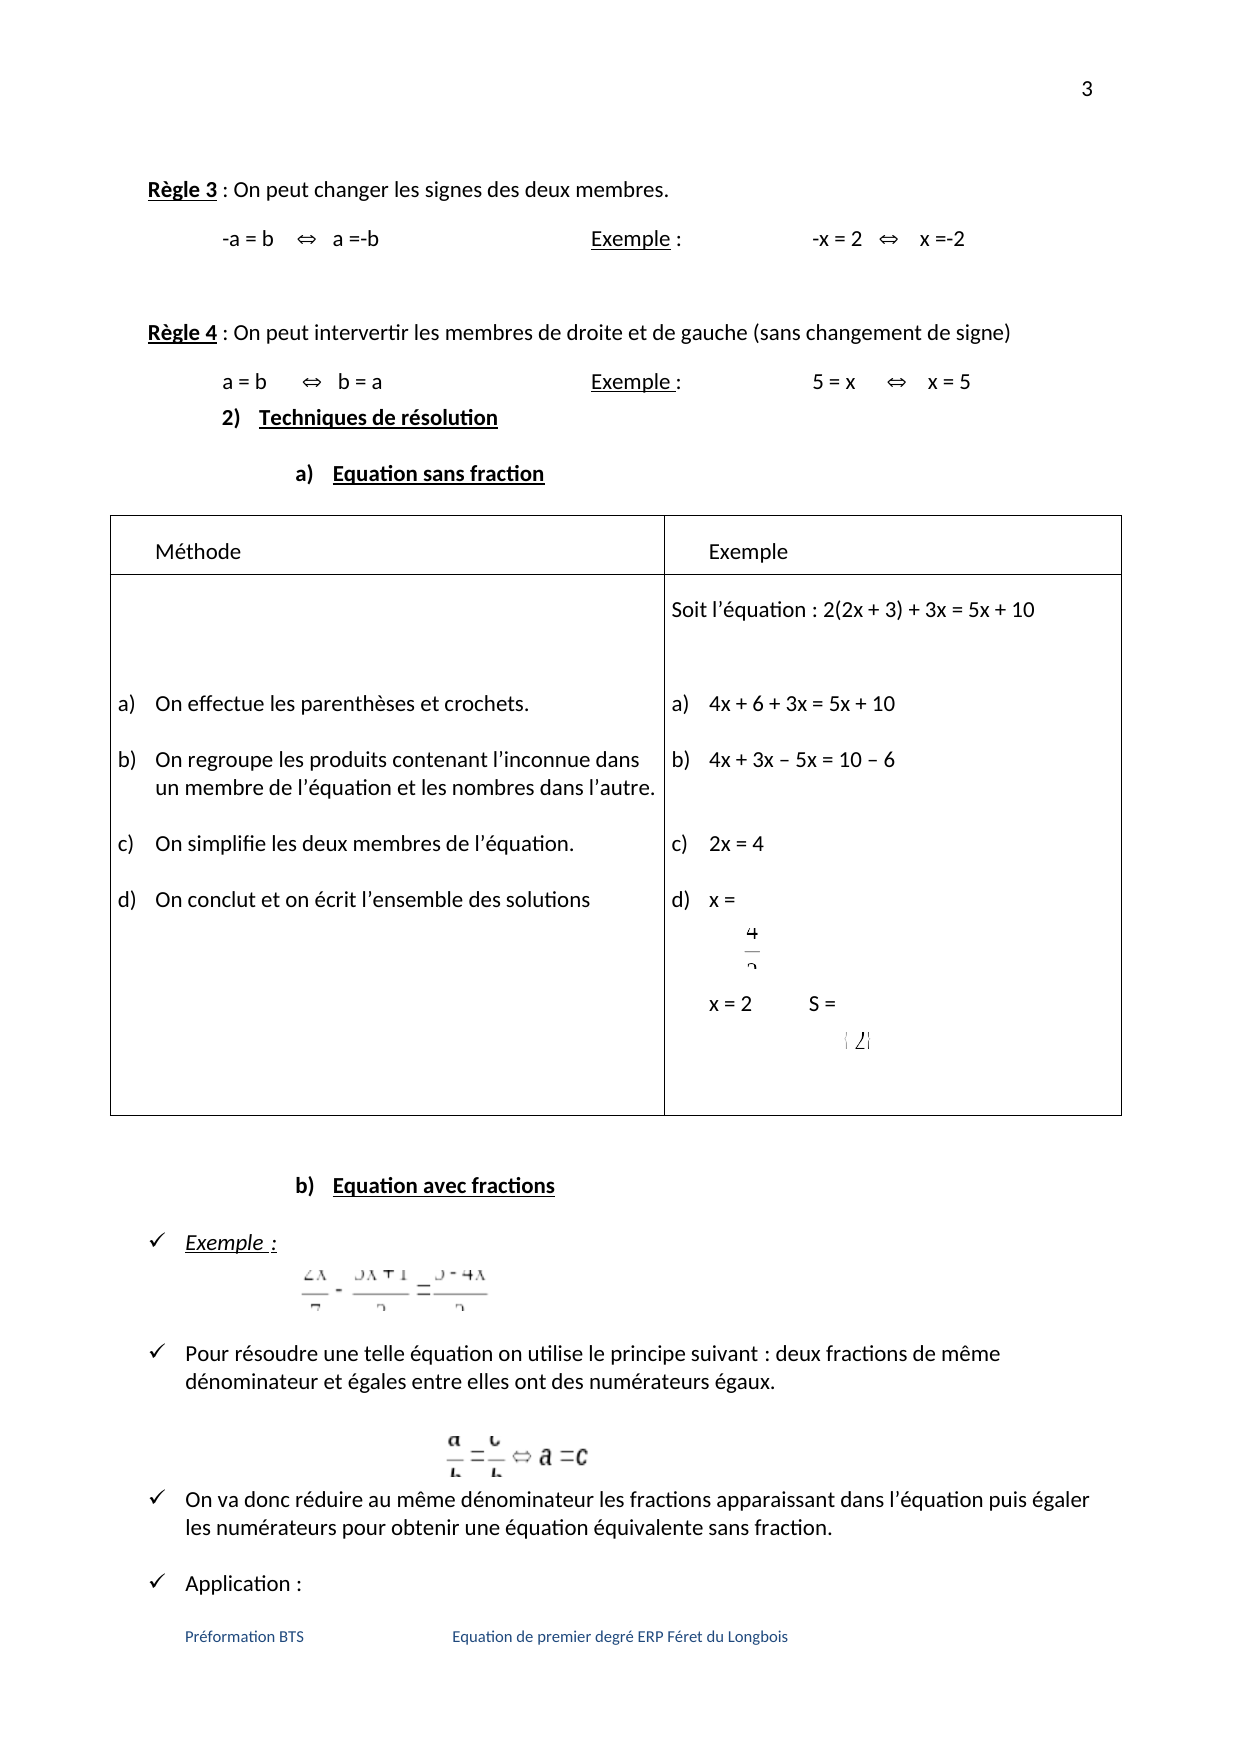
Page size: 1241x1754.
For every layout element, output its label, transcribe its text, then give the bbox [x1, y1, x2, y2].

list Equation avec fractions [295, 1172, 1093, 1199]
list Equation sans fraction [295, 459, 1093, 487]
text Règle 3 : On peut changer les signes des deux membres. [148, 176, 1093, 204]
list Exemple : [148, 1228, 1093, 1311]
text -a = b  a =-b Exemple : -x = 2  x =-2 [185, 224, 1093, 252]
text a = b  b = a Exemple : 5 = x  x = 5 [185, 367, 1093, 395]
text Règle 4 : On peut intervertir les membres de droite et de gauche (sans changement de signe) [148, 318, 1093, 346]
list Techniques de résolution [222, 403, 1093, 431]
list On va donc réduire au même dénominateur les fractions apparaissant dans l’équation puis égaler les numérateurs pour obtenir une équation équivalente sans fraction. [148, 1485, 1093, 1541]
list Application : [148, 1569, 1093, 1597]
list Pour résoudre une telle équation on utilise le principe suivant : deux fractions de même dénominateur et égales entre elles ont des numérateurs égaux. [148, 1339, 1093, 1395]
table_header Exemple [665, 516, 1121, 573]
table_cell On effectue les parenthèses et crochets. On regroupe les produits contenant l’inconnue dans un membre de l’équation et les nombres dans l’autre. On simplifie les deux membres de l’équation. On conclut et on écrit l’ensemble des solutions [111, 575, 664, 1114]
table_cell Soit l’équation : 2(2x + 3) + 3x = 5x + 10 4x + 6 + 3x = 5x + 10 4x + 3x – 5x = 10 – 6 2x = 4 x = x = 2 S = [665, 575, 1121, 1114]
table_header Méthode [111, 516, 664, 573]
